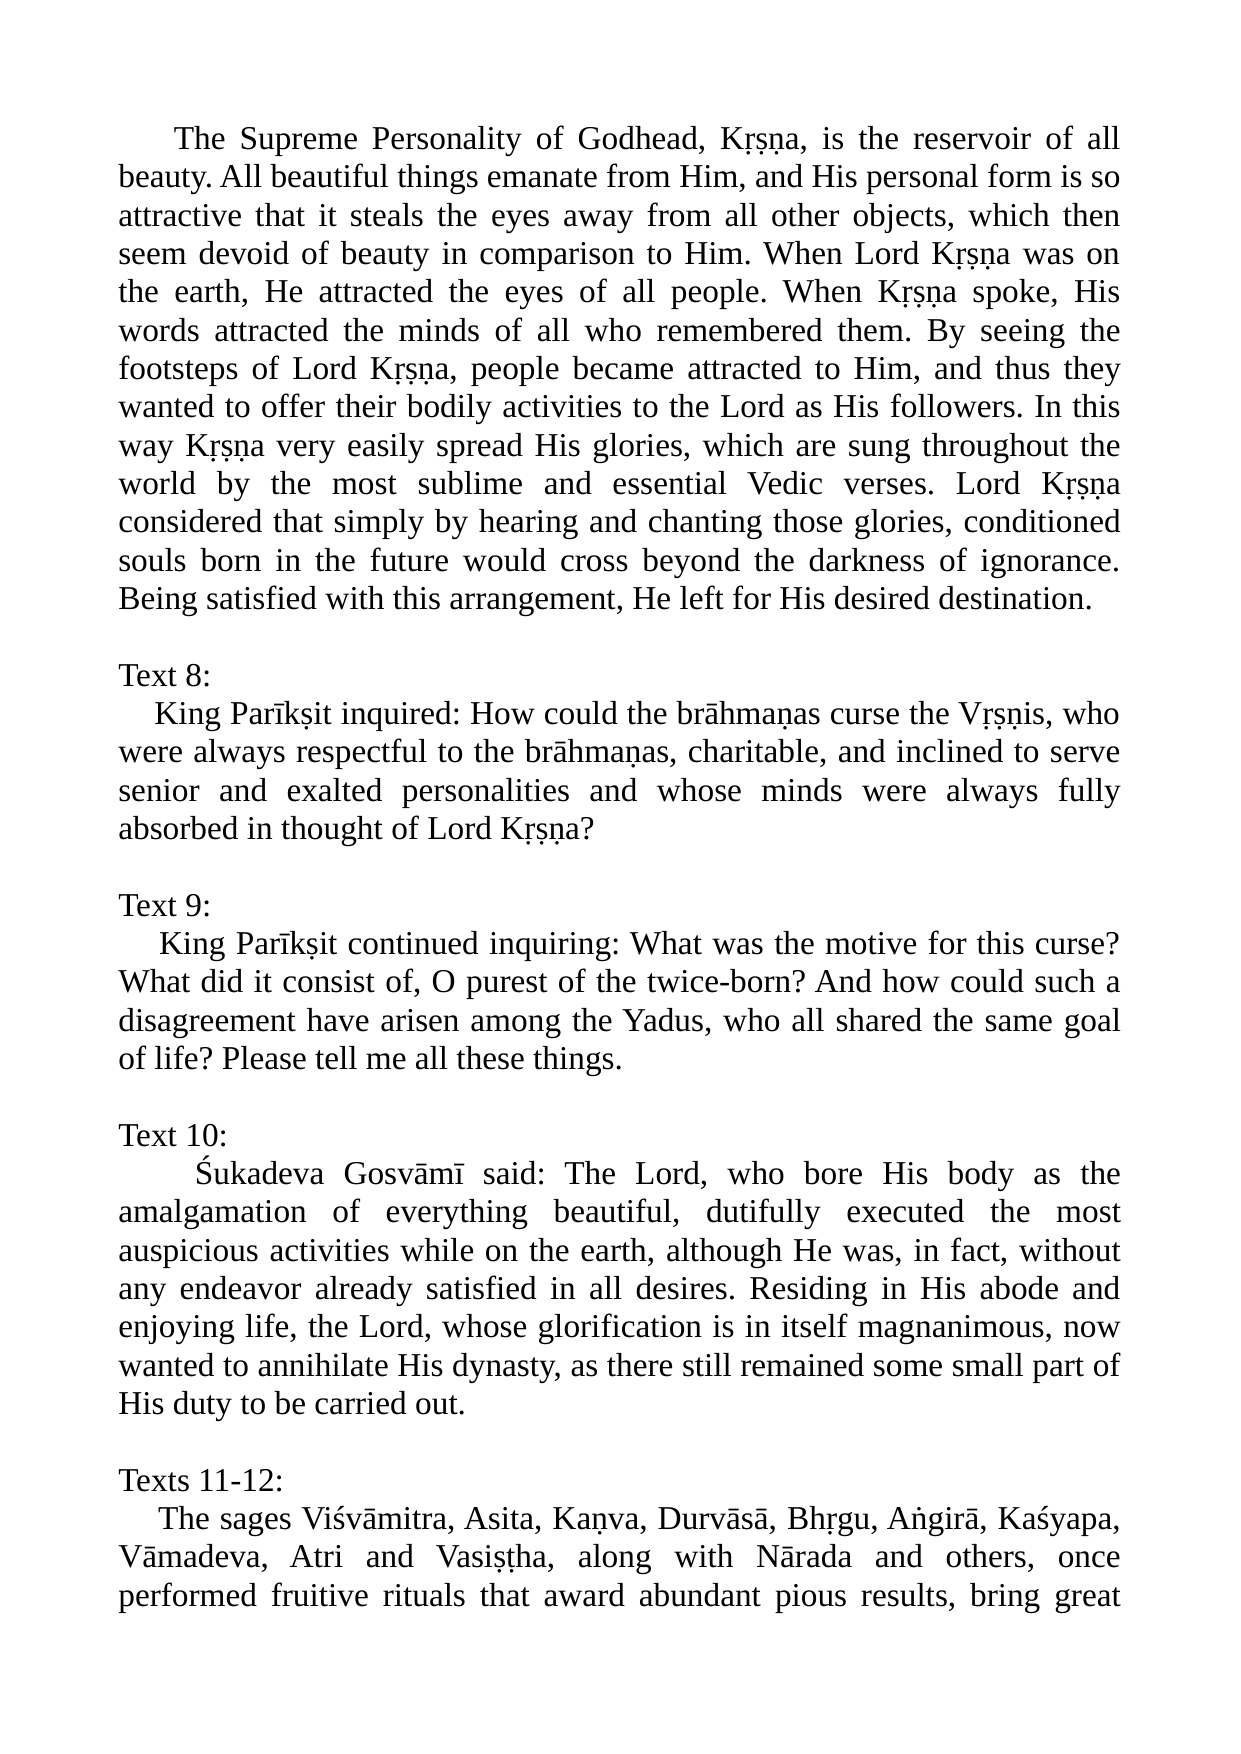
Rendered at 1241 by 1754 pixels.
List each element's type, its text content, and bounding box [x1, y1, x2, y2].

text Śukadeva Gosvāmī said: The Lord, who bore His body as the amalgamation of everything beautiful, dutifully executed the most auspicious activities while on the earth, although He was, in fact, without any endeavor already satisfied in all desires. Residing in His abode and enjoying life, the Lord, whose glorification is in itself magnanimous, now wanted to annihilate His dynasty, as there still remained some small part of His duty to be carried out. [118, 1153, 1122, 1421]
text The sages Viśvāmitra, Asita, Kaṇva, Durvāsā, Bhṛgu, Aṅgirā, Kaśyapa, Vāmadeva, Atri and Vasiṣṭha, along with Nārada and others, once performed fruitive rituals that award abundant pious results, bring great [118, 1498, 1122, 1613]
text King Parīkṣit continued inquiring: What was the motive for this curse? What did it consist of, O purest of the twice-born? And how could such a disagreement have arisen among the Yadus, who all shared the same goal of life? Please tell me all these things. [118, 923, 1122, 1076]
text The Supreme Personality of Godhead, Kṛṣṇa, is the reservoir of all beauty. All beautiful things emanate from Him, and His personal form is so attractive that it steals the eyes away from all other objects, which then seem devoid of beauty in comparison to Him. When Lord Kṛṣṇa was on the earth, He attracted the eyes of all people. When Kṛṣṇa spoke, His words attracted the minds of all who remembered them. By seeing the footsteps of Lord Kṛṣṇa, people became attracted to Him, and thus they wanted to offer their bodily activities to the Lord as His followers. In this way Kṛṣṇa very easily spread His glories, which are sung throughout the world by the most sublime and essential Vedic verses. Lord Kṛṣṇa considered that simply by hearing and chanting those glories, conditioned souls born in the future would cross beyond the darkness of ignorance. Being satisfied with this arrangement, He left for His desired destination. [118, 118, 1122, 616]
text Text 8: [118, 655, 1122, 693]
text Text 9: [118, 885, 1122, 923]
text Text 10: [118, 1115, 1122, 1153]
text Texts 11-12: [118, 1460, 1122, 1498]
text King Parīkṣit inquired: How could the brāhmaṇas curse the Vṛṣṇis, who were always respectful to the brāhmaṇas, charitable, and inclined to serve senior and exalted personalities and whose minds were always fully absorbed in thought of Lord Kṛṣṇa? [118, 693, 1122, 846]
